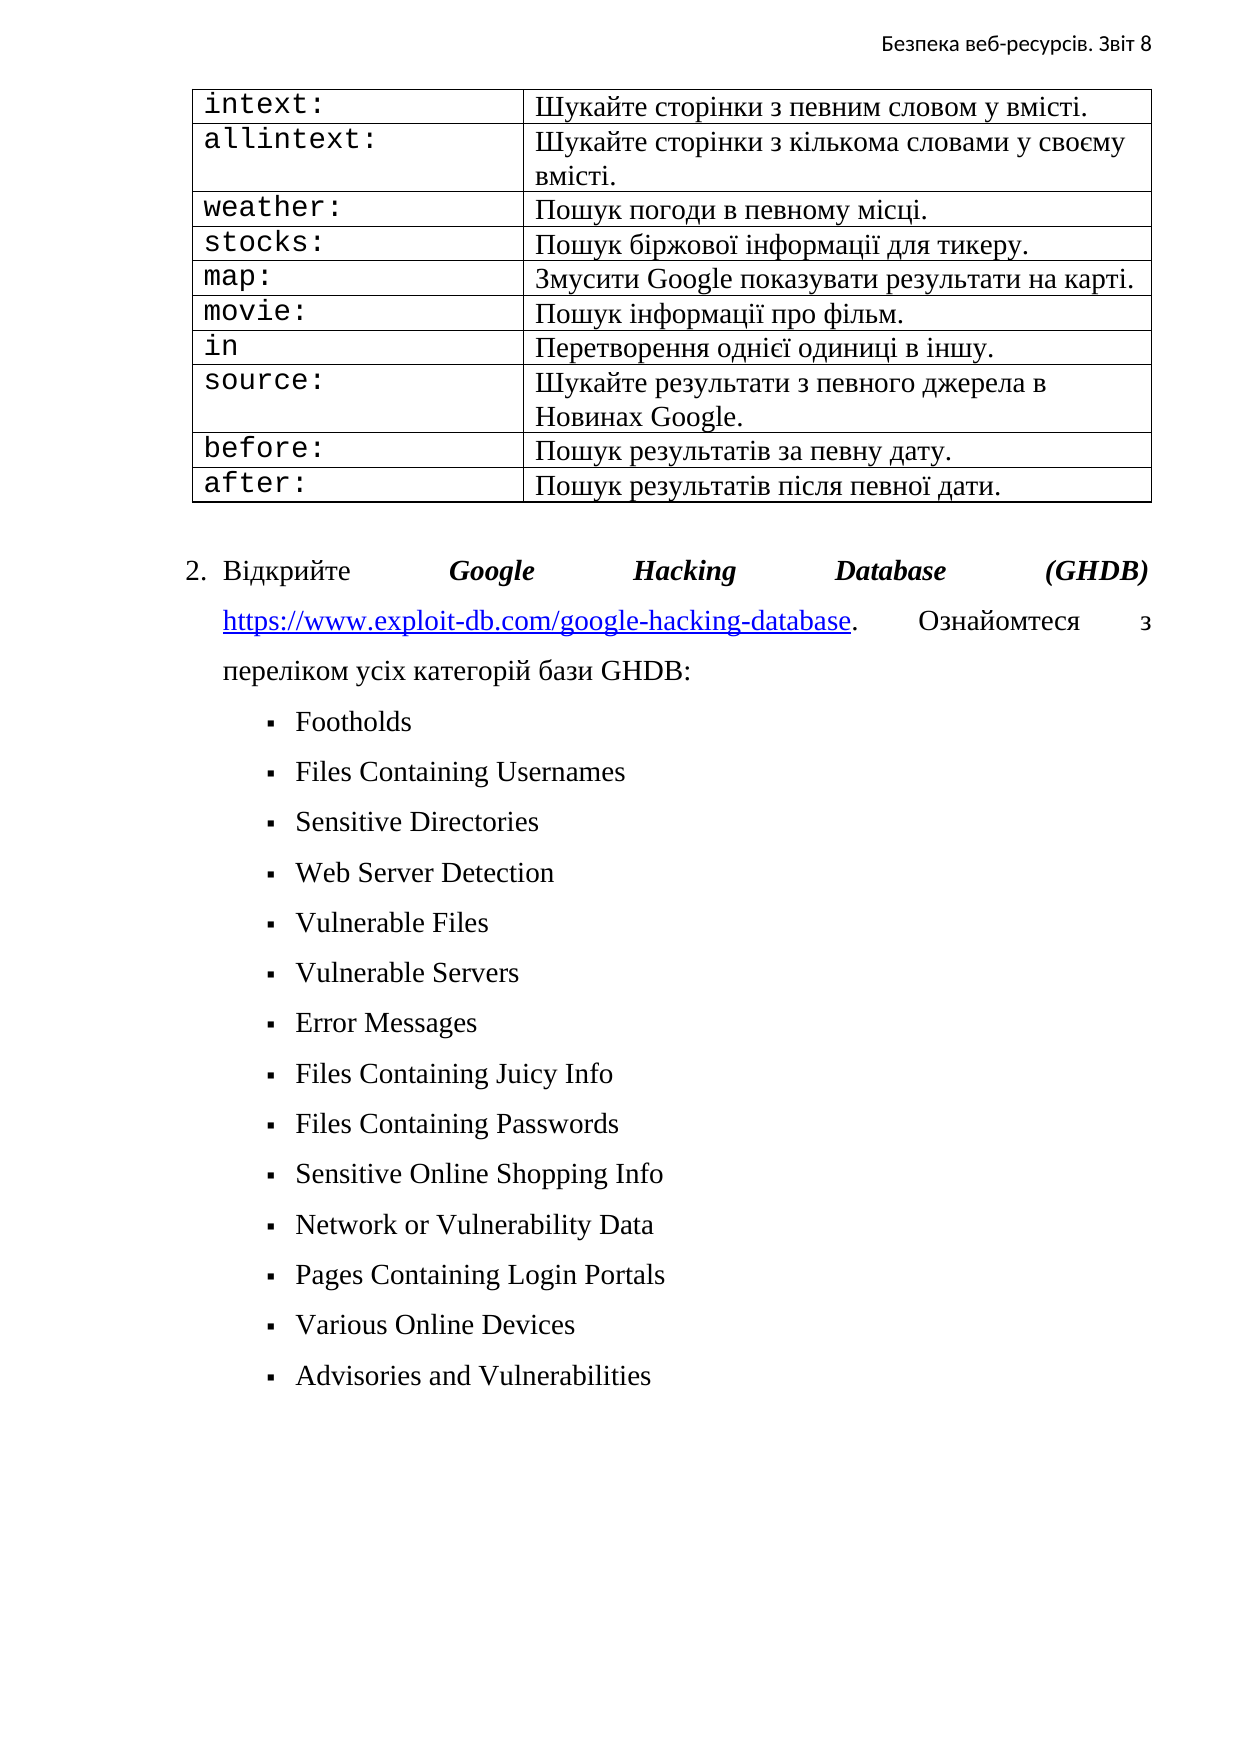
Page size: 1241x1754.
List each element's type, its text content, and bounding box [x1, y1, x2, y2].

table_cell Шукайте сторінки з певним словом у вмісті. [524, 90, 1151, 123]
table_cell movie: [193, 296, 523, 329]
table_cell source: [193, 365, 523, 432]
list Network or Vulnerability Data [148, 1207, 1152, 1240]
table_cell Пошук результатів за певну дату. [524, 433, 1151, 467]
table_cell Пошук погоди в певному місці. [524, 192, 1151, 226]
table_cell before: [193, 433, 523, 467]
table_cell weather: [193, 192, 523, 226]
list Pages Containing Login Portals [148, 1257, 1152, 1291]
list Footholds [148, 704, 1152, 737]
table_cell Пошук інформації про фільм. [524, 296, 1151, 329]
list Error Messages [148, 1006, 1152, 1039]
list Web Server Detection [148, 855, 1152, 888]
table_cell Пошук біржової інформації для тикеру. [524, 227, 1151, 260]
table_cell Змусити Google показувати результати на карті. [524, 261, 1151, 295]
table_cell Перетворення однієї одиниці в іншу. [524, 331, 1151, 364]
list Various Online Devices [148, 1307, 1152, 1341]
table_cell allintext: [193, 124, 523, 191]
table_cell Пошук результатів після певної дати. [524, 468, 1151, 501]
list Sensitive Online Shopping Info [148, 1157, 1152, 1190]
list Sensitive Directories [148, 804, 1152, 838]
table_cell map: [193, 261, 523, 295]
list Files Containing Juicy Info [148, 1056, 1152, 1089]
list Vulnerable Servers [148, 955, 1152, 989]
table_cell Шукайте сторінки з кількома словами у своєму вмісті. [524, 124, 1151, 191]
table_cell stocks: [193, 227, 523, 260]
table_cell Шукайте результати з певного джерела в Новинах Google. [524, 365, 1151, 432]
list Files Containing Passwords [148, 1106, 1152, 1140]
list Відкрийте Google Hacking Database (GHDB) https://www.exploit-db.com/google-hacking-database. Ознайомтеся з переліком усіх категорій бази GHDB: [185, 553, 1152, 687]
list Files Containing Usernames [148, 754, 1152, 788]
list Advisories and Vulnerabilities [148, 1358, 1152, 1391]
table_cell after: [193, 468, 523, 501]
table_cell in [193, 331, 523, 364]
list Vulnerable Files [148, 905, 1152, 938]
table_cell intext: [193, 90, 523, 123]
